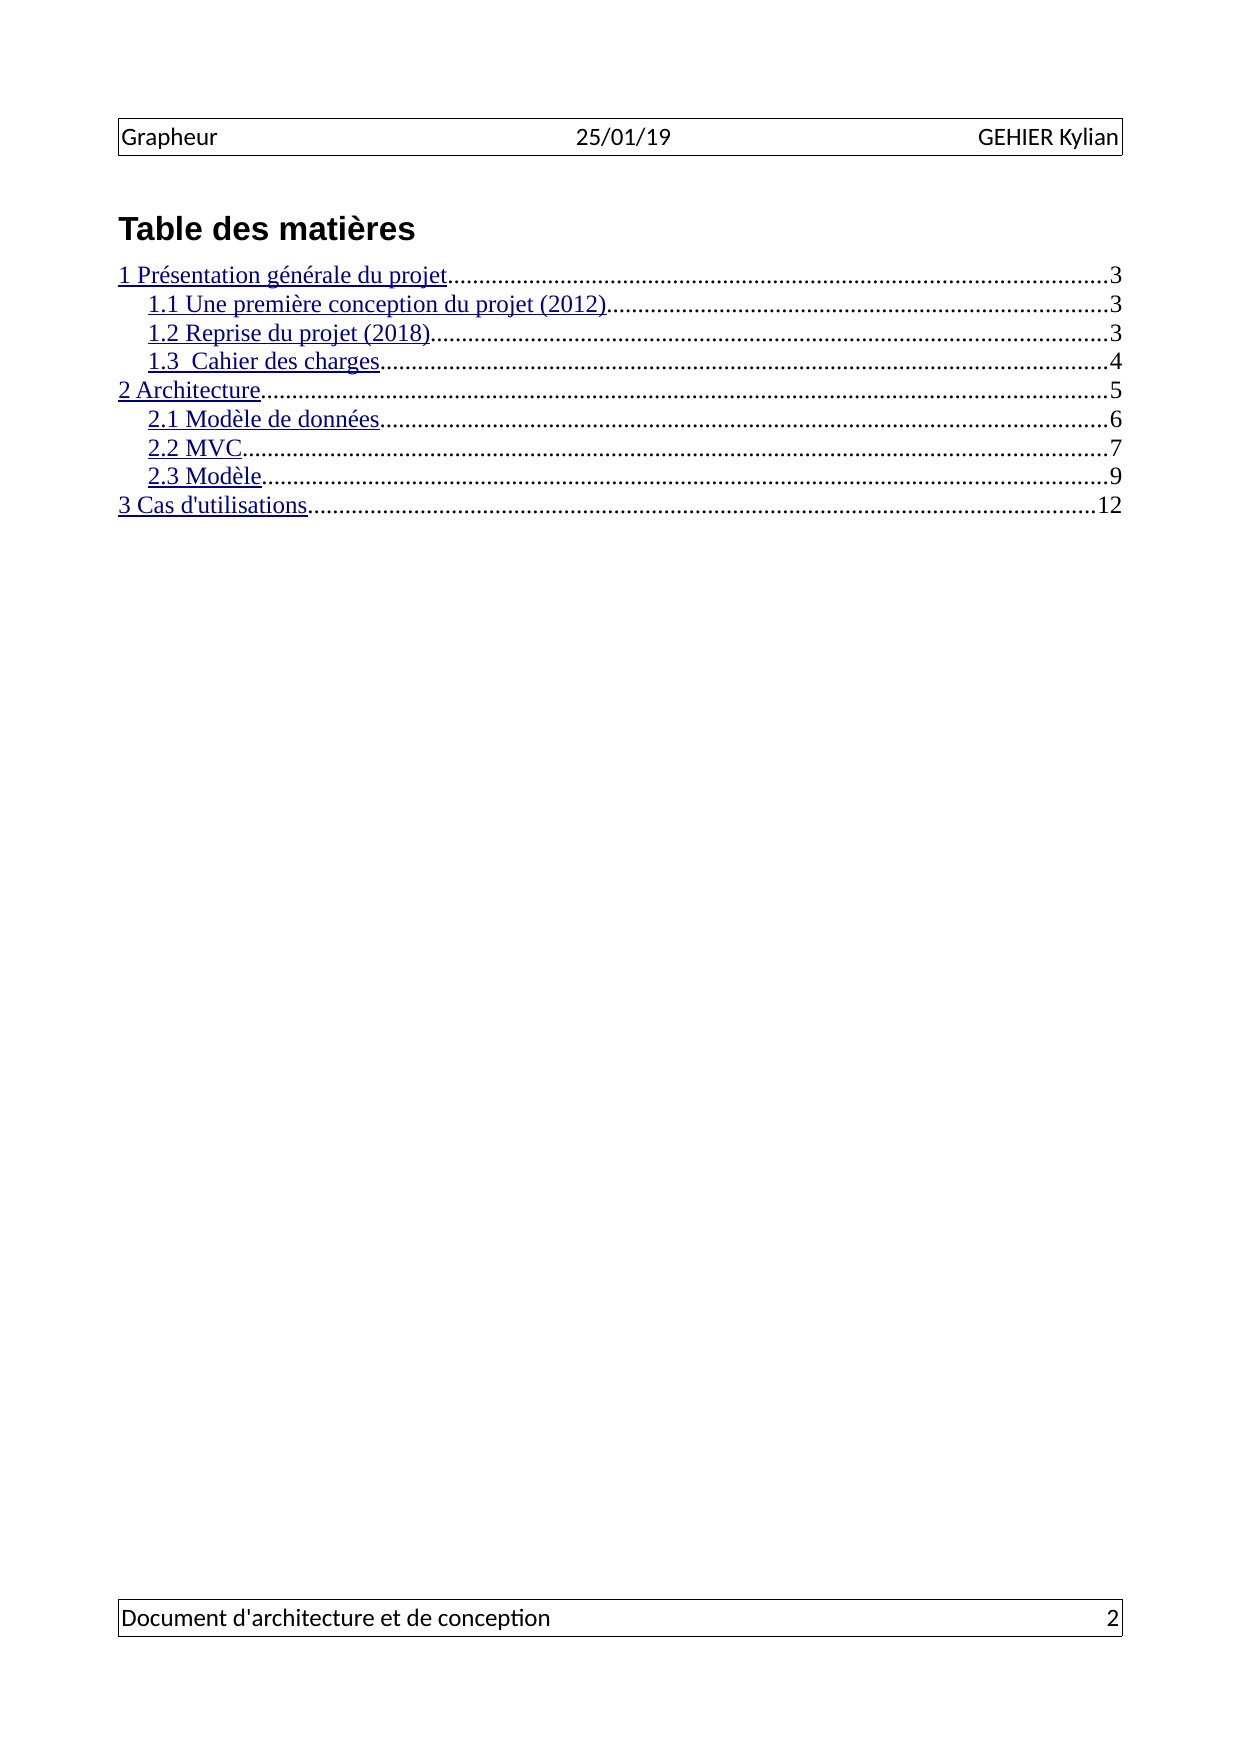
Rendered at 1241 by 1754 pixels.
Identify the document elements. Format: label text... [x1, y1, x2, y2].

text 2.3 Modèle 9 [148, 461, 1122, 490]
text 1.3 Cahier des charges 4 [148, 346, 1122, 375]
text 3 Cas d'utilisations 12 [118, 490, 1122, 519]
text 1.1 Une première conception du projet (2012) 3 [148, 289, 1122, 318]
text 1.2 Reprise du projet (2018) 3 [148, 318, 1122, 346]
subtitle Table des matières [118, 209, 1122, 248]
text 1 Présentation générale du projet 3 [118, 260, 1122, 289]
text 2 Architecture 5 [118, 375, 1122, 404]
text 2.2 MVC 7 [148, 433, 1122, 461]
text 2.1 Modèle de données 6 [148, 404, 1122, 433]
